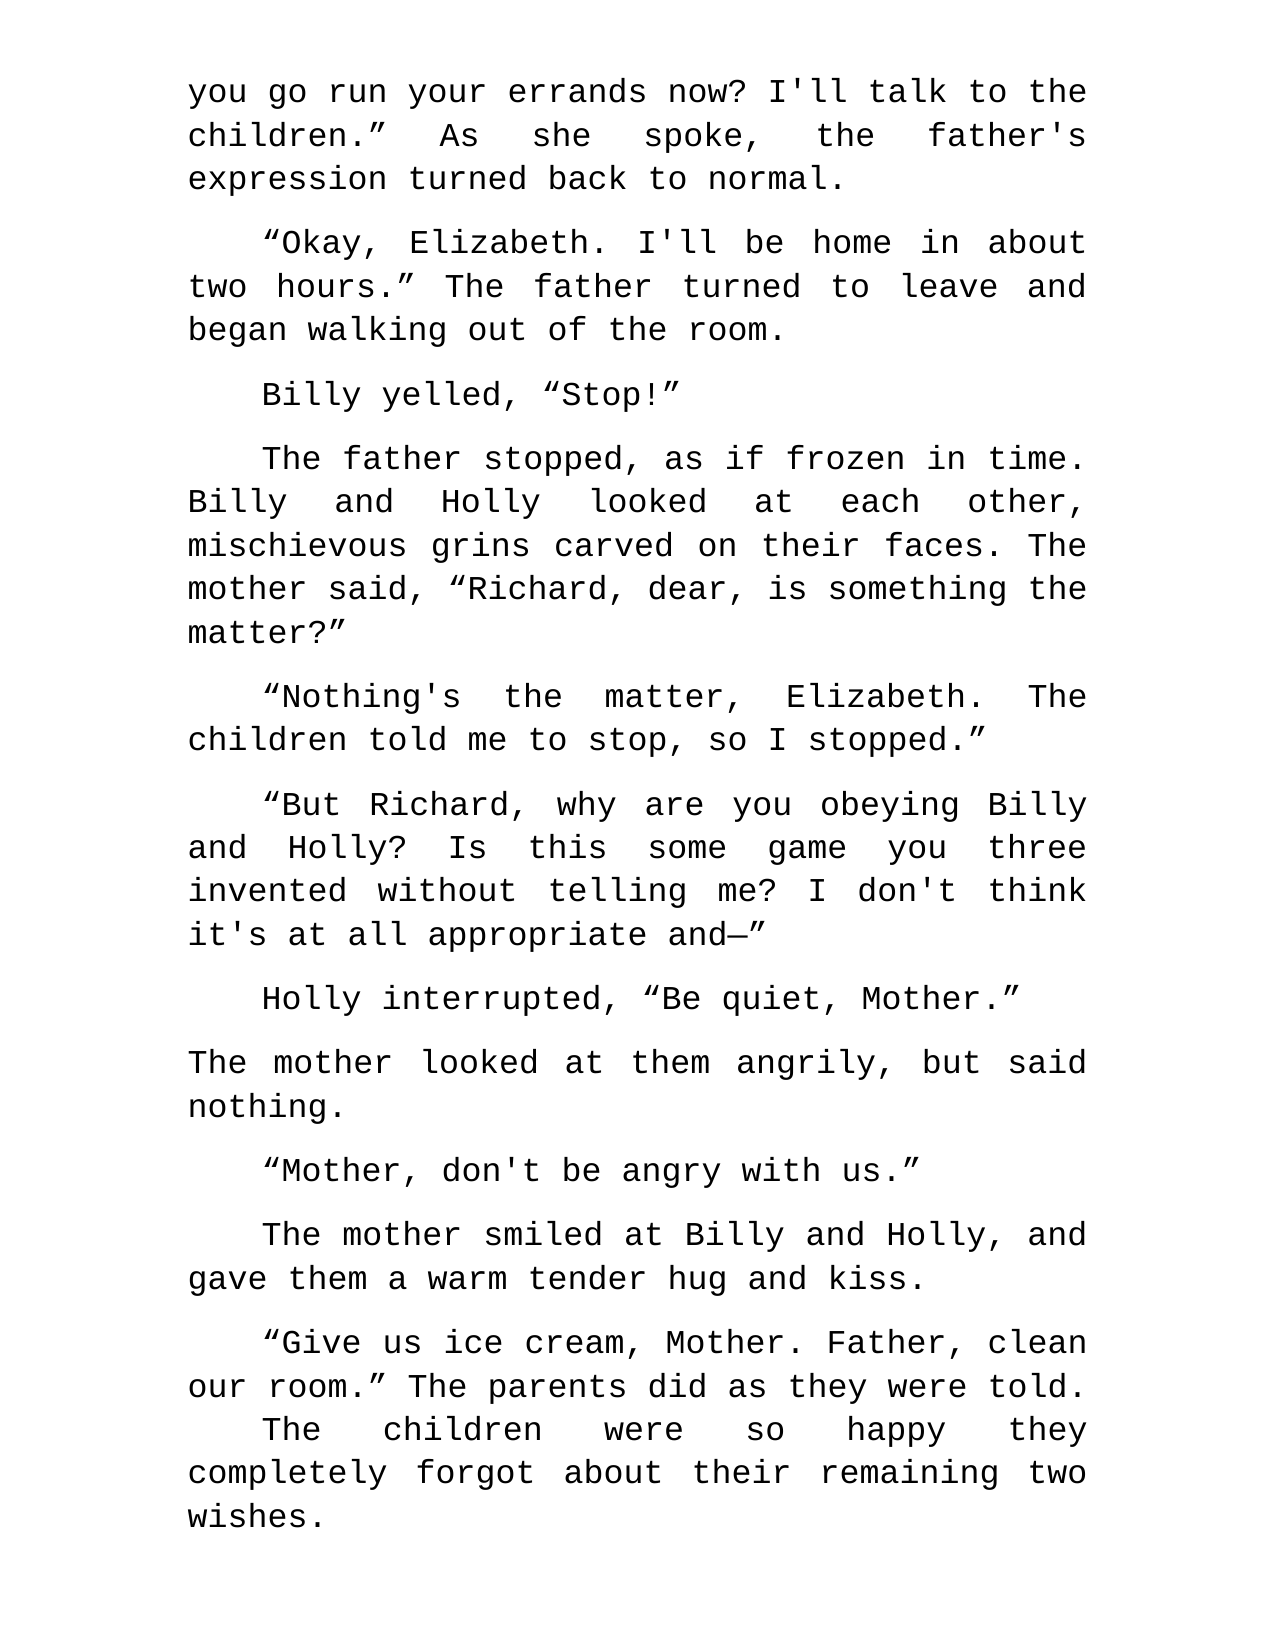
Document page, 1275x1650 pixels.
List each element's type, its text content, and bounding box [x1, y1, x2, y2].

text The father stopped, as if frozen in time. Billy and Holly looked at each other, mischievous grins carved on their faces. The mother said, “Richard, dear, is something the matter?” [187, 442, 1087, 653]
text “Okay, Elizabeth. I'll be home in about two hours.” The father turned to leave and began walking out of the room. [187, 226, 1087, 351]
text The mother looked at them angrily, but said nothing. [187, 1046, 1087, 1127]
text Holly interrupted, “Be quiet, Mother.” [187, 982, 1087, 1020]
text “Nothing's the matter, Elizabeth. The children told me to stop, so I stopped.” [187, 679, 1087, 761]
text Billy yelled, “Stop!” [187, 377, 1087, 415]
text “Mother, don't be angry with us.” [187, 1154, 1087, 1192]
text “Give us ice cream, Mother. Father, clean our room.” The parents did as they were told. The children were so happy they completely forgot about their remaining two wishes. [187, 1326, 1087, 1537]
text you go run your errands now? I'll talk to the children.” As she spoke, the father's expression turned back to normal. [187, 75, 1087, 200]
text The mother smiled at Billy and Holly, and gave them a warm tender hug and kiss. [187, 1218, 1087, 1299]
text “But Richard, why are you obeying Billy and Holly? Is this some game you three invented without telling me? I don't think it's at all appropriate and—” [187, 787, 1087, 955]
